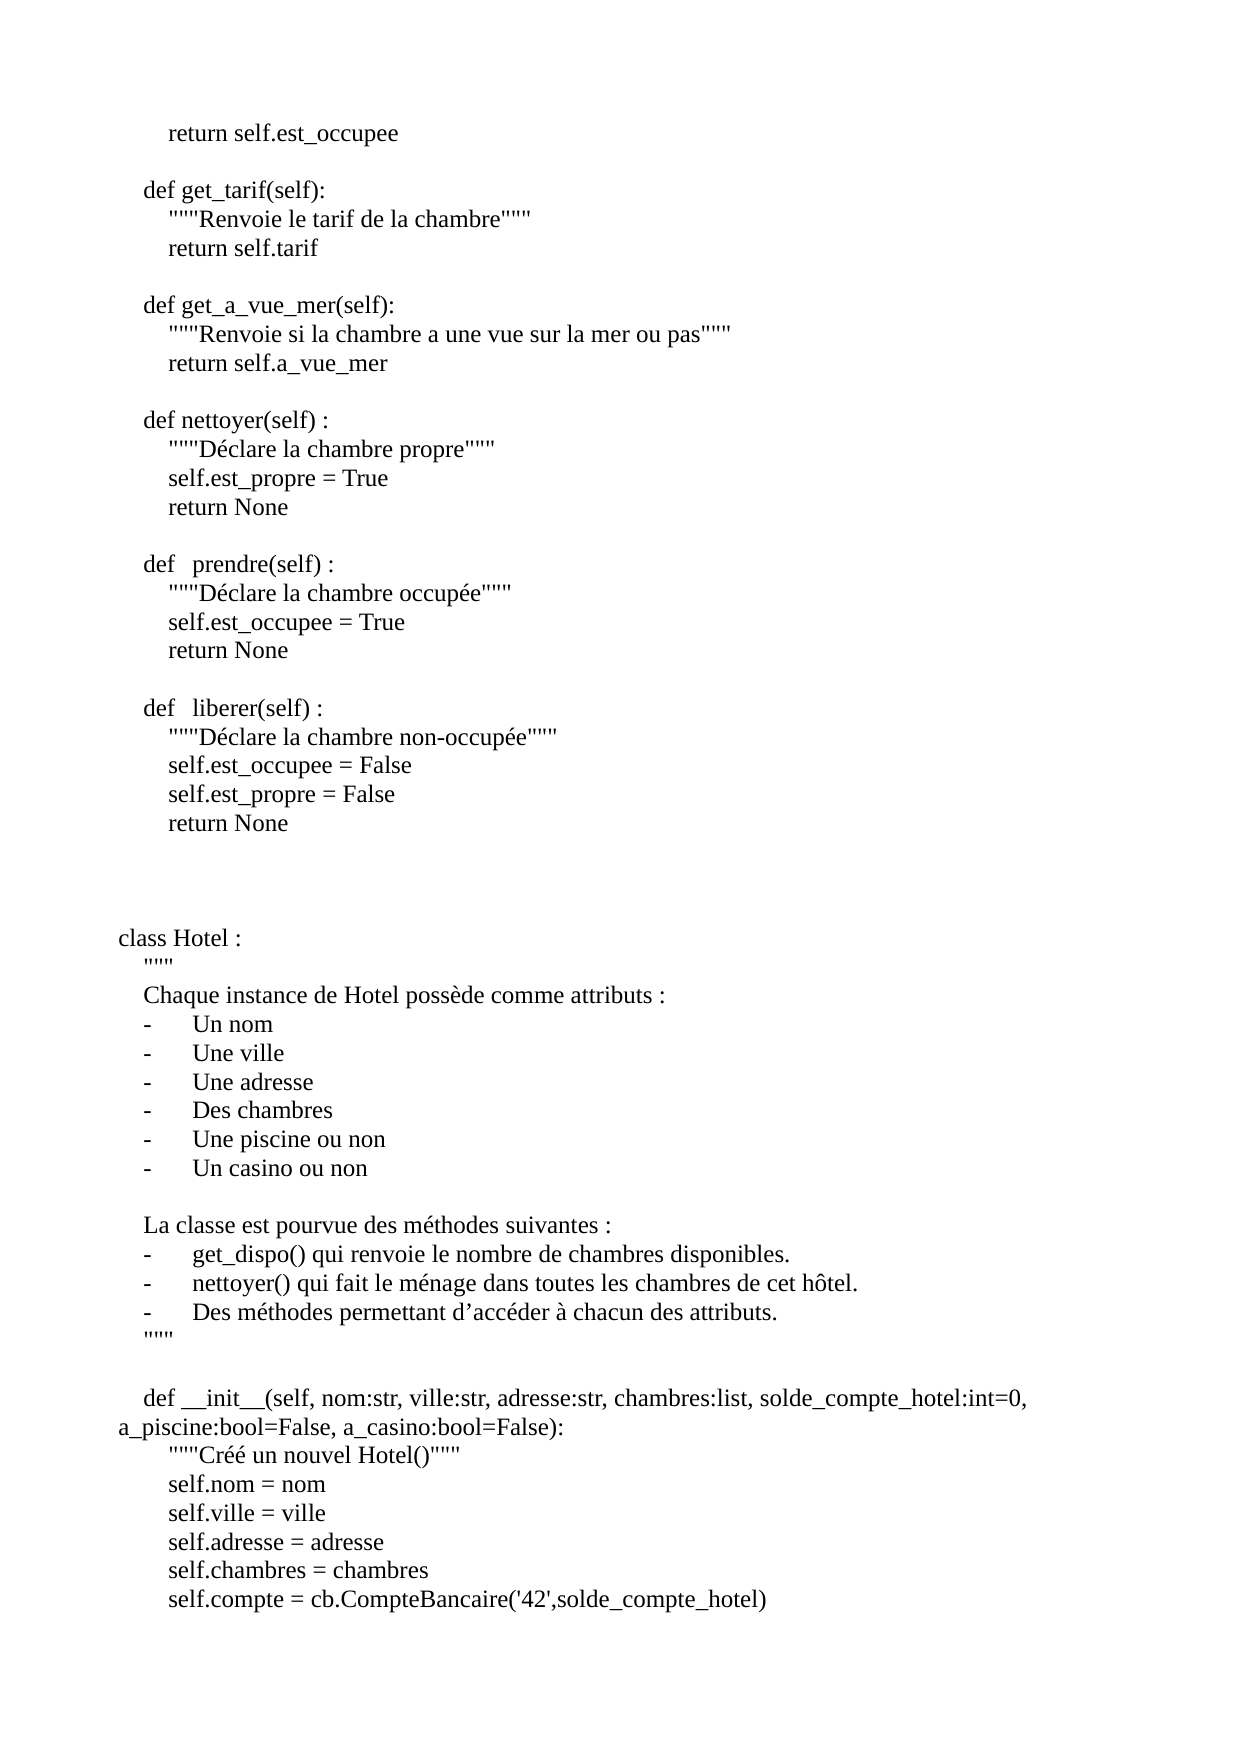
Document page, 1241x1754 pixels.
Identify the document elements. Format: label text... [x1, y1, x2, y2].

text def liberer(self) : [118, 693, 1122, 722]
text """ [118, 952, 1122, 981]
text return None [118, 808, 1122, 837]
text """ [118, 1326, 1122, 1354]
text """Renvoie le tarif de la chambre""" [118, 204, 1122, 233]
text """Déclare la chambre non-occupée""" [118, 722, 1122, 751]
text self.compte = cb.CompteBancaire('42',solde_compte_hotel) [118, 1584, 1122, 1613]
text return None [118, 492, 1122, 521]
text - Une adresse [118, 1067, 1122, 1096]
text - Une piscine ou non [118, 1124, 1122, 1153]
text - Des chambres [118, 1096, 1122, 1124]
text - Un casino ou non [118, 1153, 1122, 1182]
text self.nom = nom [118, 1469, 1122, 1498]
text self.est_propre = True [118, 463, 1122, 492]
text self.chambres = chambres [118, 1556, 1122, 1584]
text self.adresse = adresse [118, 1527, 1122, 1556]
text self.est_occupee = False [118, 751, 1122, 779]
text - Un nom [118, 1009, 1122, 1038]
text Chaque instance de Hotel possède comme attributs : [118, 981, 1122, 1009]
text - Des méthodes permettant d’accéder à chacun des attributs. [118, 1297, 1122, 1326]
text def __init__(self, nom:str, ville:str, adresse:str, chambres:list, solde_compte_hotel:int=0, a_piscine:bool=False, a_casino:bool=False): [118, 1383, 1122, 1441]
text return self.est_occupee [118, 118, 1122, 147]
text self.est_occupee = True [118, 607, 1122, 636]
text self.ville = ville [118, 1498, 1122, 1527]
text - Une ville [118, 1038, 1122, 1067]
text """Déclare la chambre occupée""" [118, 578, 1122, 607]
text return None [118, 636, 1122, 664]
text La classe est pourvue des méthodes suivantes : [118, 1211, 1122, 1239]
text return self.a_vue_mer [118, 348, 1122, 377]
text def get_tarif(self): [118, 176, 1122, 204]
text class Hotel : [118, 923, 1122, 952]
text self.est_propre = False [118, 779, 1122, 808]
text def prendre(self) : [118, 549, 1122, 578]
text - nettoyer() qui fait le ménage dans toutes les chambres de cet hôtel. [118, 1268, 1122, 1297]
text def nettoyer(self) : [118, 406, 1122, 434]
text """Renvoie si la chambre a une vue sur la mer ou pas""" [118, 319, 1122, 348]
text def get_a_vue_mer(self): [118, 291, 1122, 319]
text """Créé un nouvel Hotel()""" [118, 1441, 1122, 1469]
text """Déclare la chambre propre""" [118, 434, 1122, 463]
text - get_dispo() qui renvoie le nombre de chambres disponibles. [118, 1239, 1122, 1268]
text return self.tarif [118, 233, 1122, 262]
